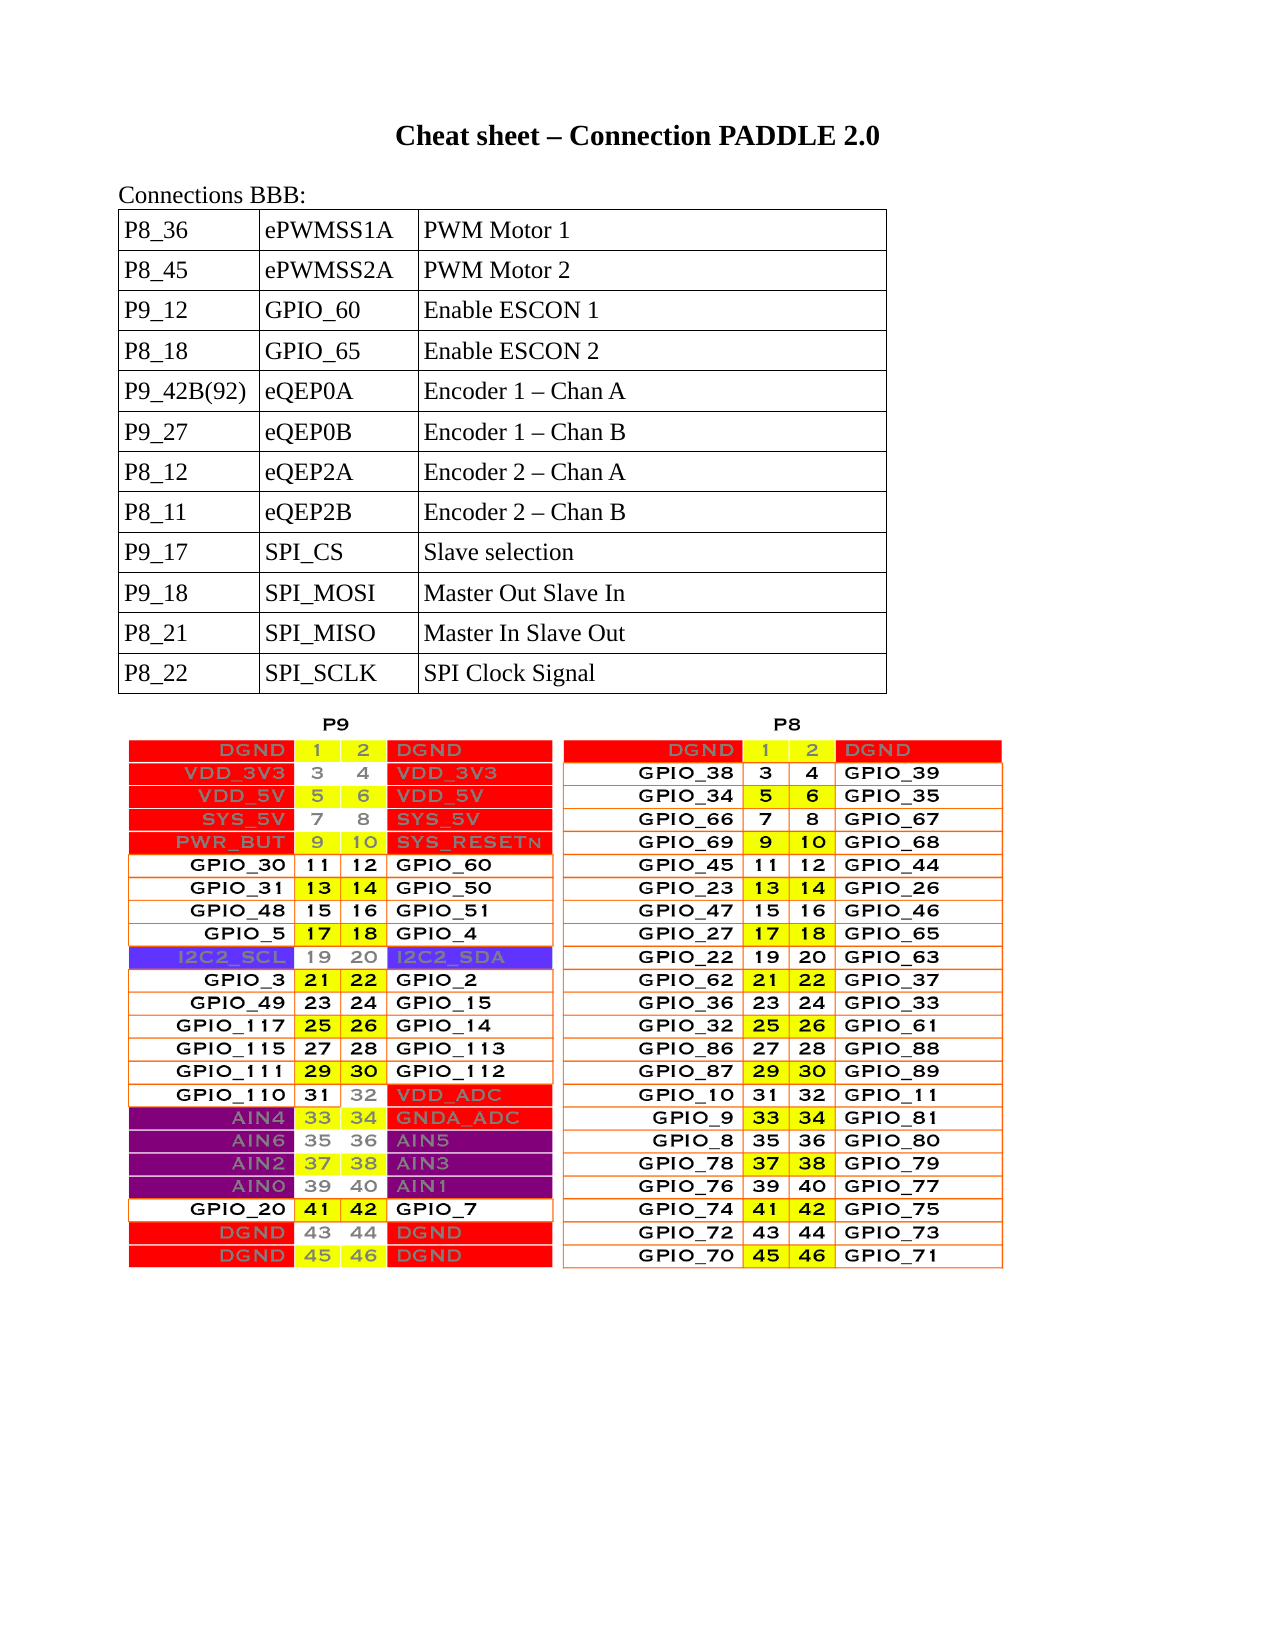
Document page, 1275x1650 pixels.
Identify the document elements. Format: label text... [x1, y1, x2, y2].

table_cell eQEP2B [260, 492, 418, 532]
table_cell Encoder 2 – Chan A [419, 452, 886, 491]
table_cell P9_17 [119, 533, 259, 572]
table_header P8_36 [119, 210, 259, 249]
table_cell ePWMSS2A [260, 251, 418, 290]
table_cell GPIO_60 [260, 291, 418, 330]
table_cell eQEP2A [260, 452, 418, 491]
table_cell Encoder 1 – Chan A [419, 371, 886, 411]
table_cell P8_21 [119, 613, 259, 653]
table_cell P8_45 [119, 251, 259, 290]
table_cell Enable ESCON 2 [419, 331, 886, 370]
table_cell P8_22 [119, 654, 259, 693]
text Cheat sheet – Connection PADDLE 2.0 [118, 118, 1157, 152]
text Connections BBB: [118, 180, 1157, 209]
table_cell P8_11 [119, 492, 259, 532]
table_cell Encoder 1 – Chan B [419, 412, 886, 451]
table_cell P9_27 [119, 412, 259, 451]
table_cell Slave selection [419, 533, 886, 572]
table_cell eQEP0B [260, 412, 418, 451]
table_cell P8_12 [119, 452, 259, 491]
table_cell P9_18 [119, 573, 259, 612]
table_cell SPI Clock Signal [419, 654, 886, 693]
table_cell P8_18 [119, 331, 259, 370]
table_cell P9_42B(92) [119, 371, 259, 411]
table_cell SPI_MOSI [260, 573, 418, 612]
table_cell SPI_SCLK [260, 654, 418, 693]
table_cell SPI_CS [260, 533, 418, 572]
table_cell Encoder 2 – Chan B [419, 492, 886, 532]
picture [109, 711, 1019, 1282]
table_cell SPI_MISO [260, 613, 418, 653]
table_cell Master In Slave Out [419, 613, 886, 653]
table_cell Enable ESCON 1 [419, 291, 886, 330]
table_cell PWM Motor 2 [419, 251, 886, 290]
table_cell P9_12 [119, 291, 259, 330]
table_header PWM Motor 1 [419, 210, 886, 249]
table_cell GPIO_65 [260, 331, 418, 370]
table_cell Master Out Slave In [419, 573, 886, 612]
table_header ePWMSS1A [260, 210, 418, 249]
table_cell eQEP0A [260, 371, 418, 411]
